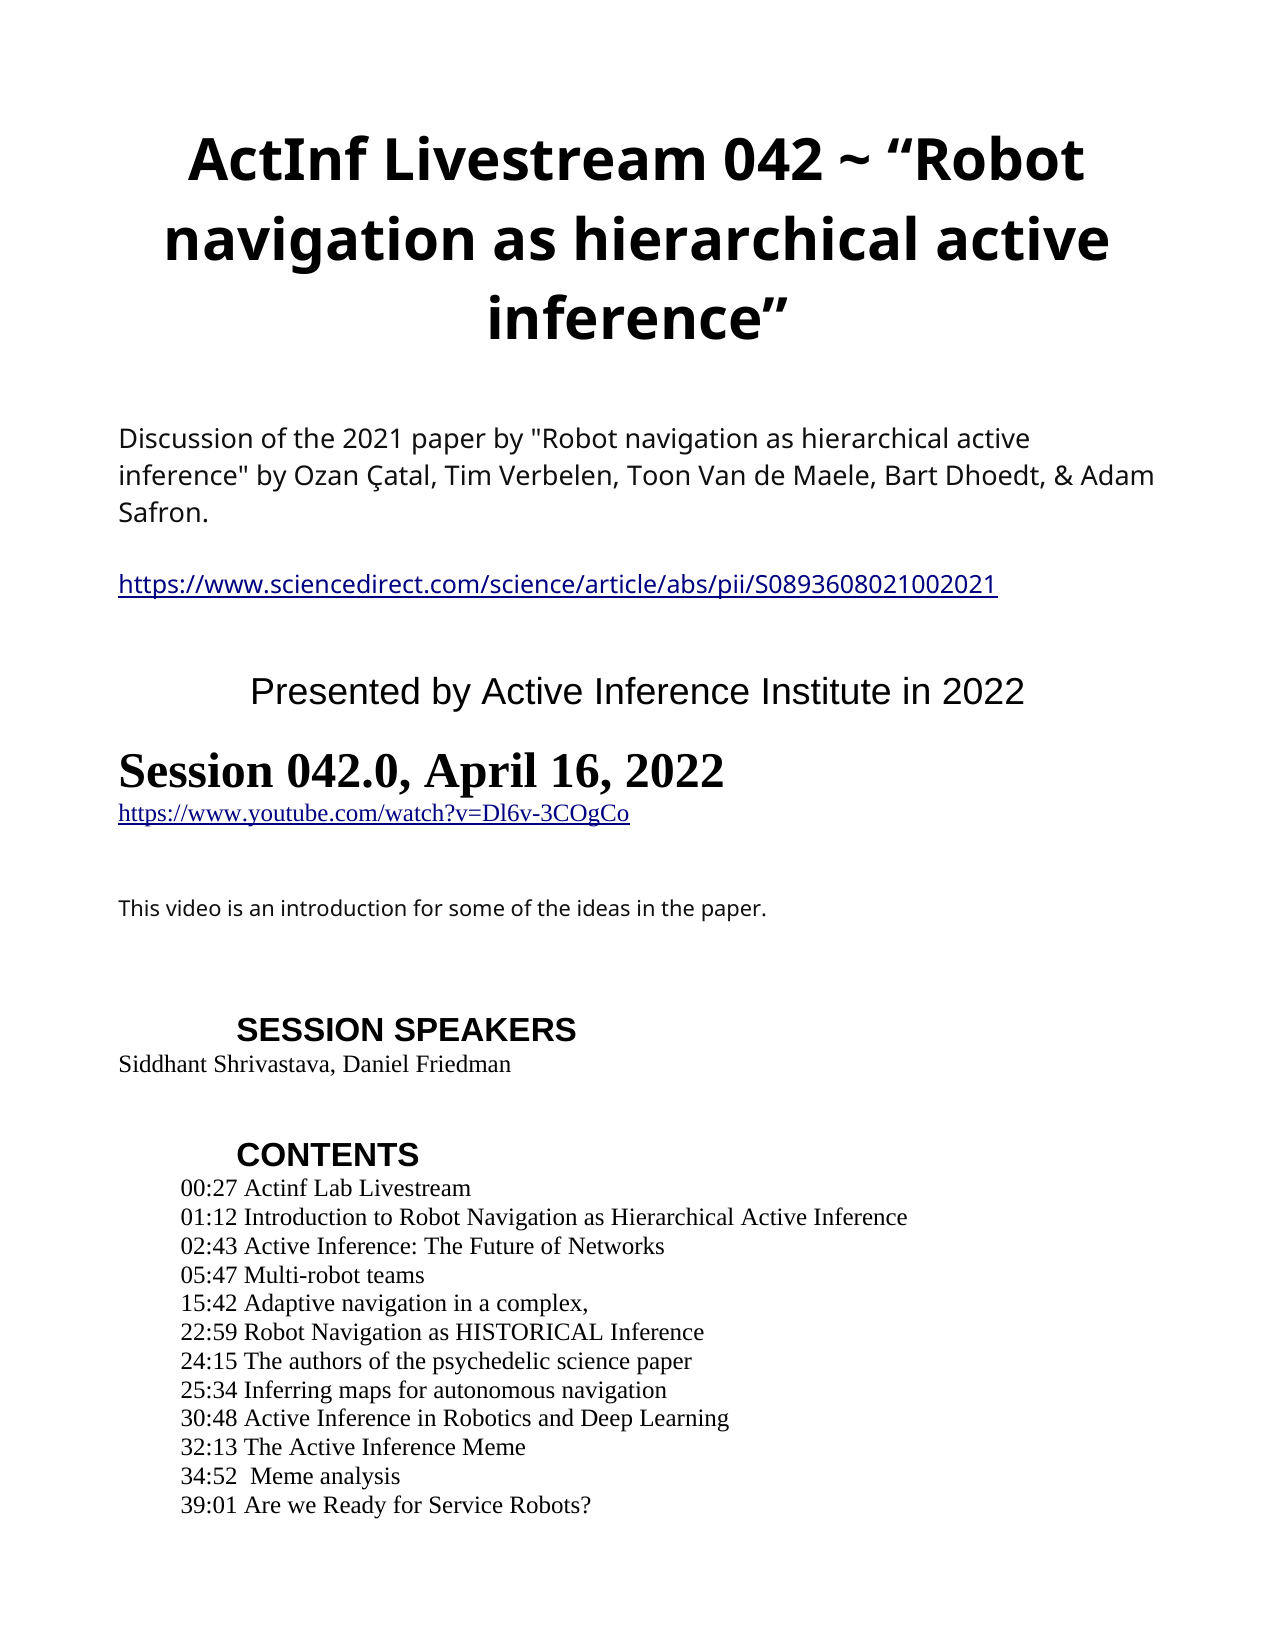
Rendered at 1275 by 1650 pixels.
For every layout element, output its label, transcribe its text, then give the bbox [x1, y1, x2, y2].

subtitle Session 042.0, April 16, 2022 [118, 741, 1157, 798]
table_cell 30:48 [112, 1404, 240, 1432]
table_cell Robot Navigation as HISTORICAL Inference [240, 1317, 1059, 1346]
table_cell 01:12 [112, 1202, 240, 1231]
table_cell 24:15 [112, 1346, 240, 1375]
table_cell The Active Inference Meme [240, 1432, 1059, 1461]
text Discussion of the 2021 paper by "Robot navigation as hierarchical active inference" by Ozan Çatal, Tim Verbelen, Toon Van de Maele, Bart Dhoedt, & Adam Safron. [118, 419, 1157, 530]
table_cell 02:43 [112, 1231, 240, 1260]
table_cell Active Inference: The Future of Networks [240, 1231, 1059, 1260]
subtitle SESSION SPEAKERS [118, 1010, 1157, 1049]
table_cell Are we Ready for Service Robots? [240, 1490, 1059, 1518]
table_cell 32:13 [112, 1432, 240, 1461]
subtitle Presented by Active Inference Institute in 2022 [118, 669, 1157, 712]
table_cell 22:59 [112, 1317, 240, 1346]
table_cell Multi-robot teams [240, 1260, 1059, 1288]
table_cell Meme analysis [240, 1461, 1059, 1490]
table_cell 05:47 [112, 1260, 240, 1288]
text Siddhant Shrivastava, Daniel Friedman [118, 1049, 1157, 1077]
table_cell 15:42 [112, 1289, 240, 1317]
text This video is an introduction for some of the ideas in the paper. [118, 893, 1157, 923]
table_cell Introduction to Robot Navigation as Hierarchical Active Inference [240, 1202, 1059, 1231]
table_cell Active Inference in Robotics and Deep Learning [240, 1404, 1059, 1432]
table_header Actinf Lab Livestream [240, 1174, 1059, 1202]
table_header 00:27 [112, 1174, 240, 1202]
table_cell 34:52 [112, 1461, 240, 1490]
table_cell Inferring maps for autonomous navigation [240, 1375, 1059, 1403]
table_cell 39:01 [112, 1490, 240, 1518]
text https://www.sciencedirect.com/science/article/abs/pii/S0893608021002021 [118, 567, 1157, 601]
table_cell The authors of the psychedelic science paper [240, 1346, 1059, 1375]
table_cell 25:34 [112, 1375, 240, 1403]
subtitle CONTENTS [118, 1135, 1157, 1173]
table_cell Adaptive navigation in a complex, [240, 1289, 1059, 1317]
title ActInf Livestream 042 ~ “Robot navigation as hierarchical active inference” [118, 118, 1157, 357]
text https://www.youtube.com/watch?v=Dl6v-3COgCo [118, 798, 1157, 827]
